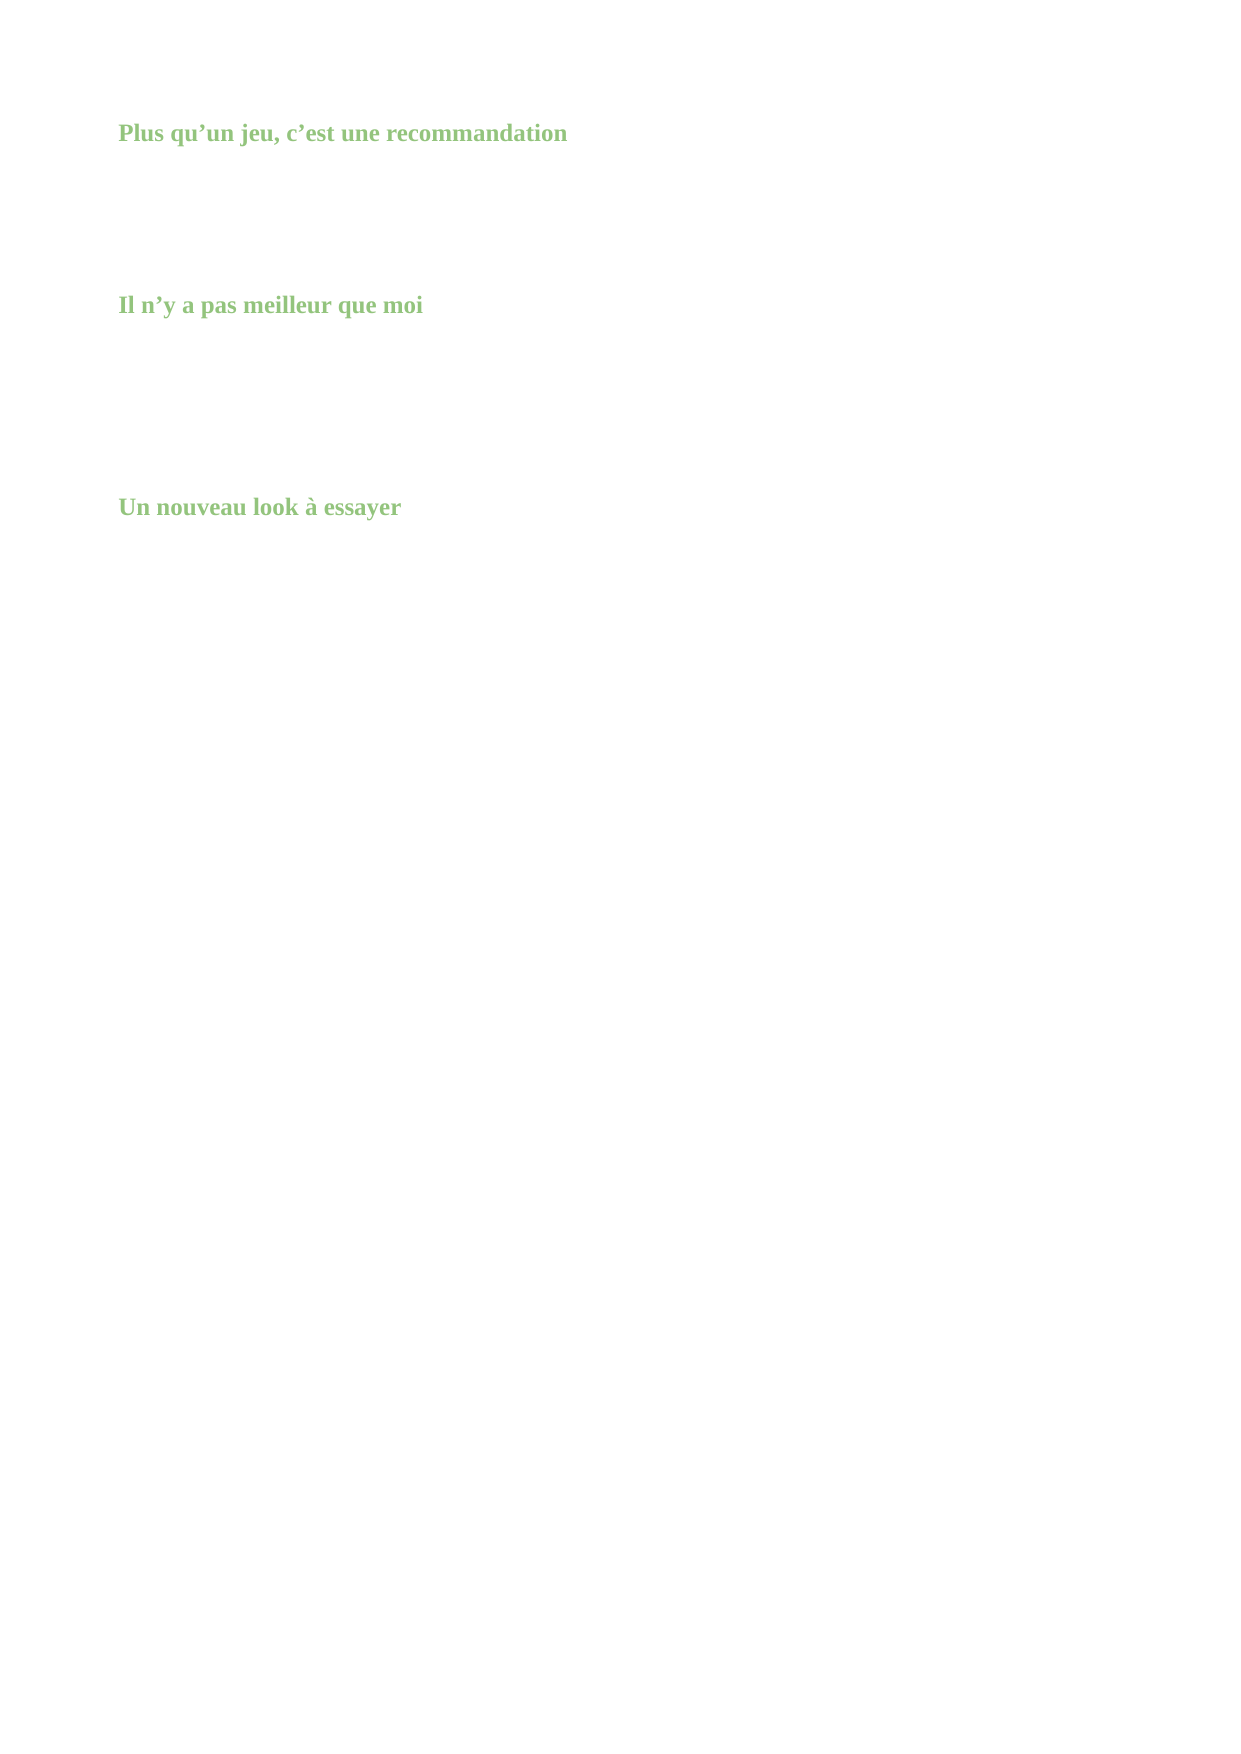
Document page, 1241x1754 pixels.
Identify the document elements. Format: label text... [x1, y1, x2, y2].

text Un nouveau look à essayer [118, 492, 1122, 521]
text Il n’y a pas meilleur que moi [118, 291, 1122, 319]
text Plus qu’un jeu, c’est une recommandation [118, 118, 1122, 147]
